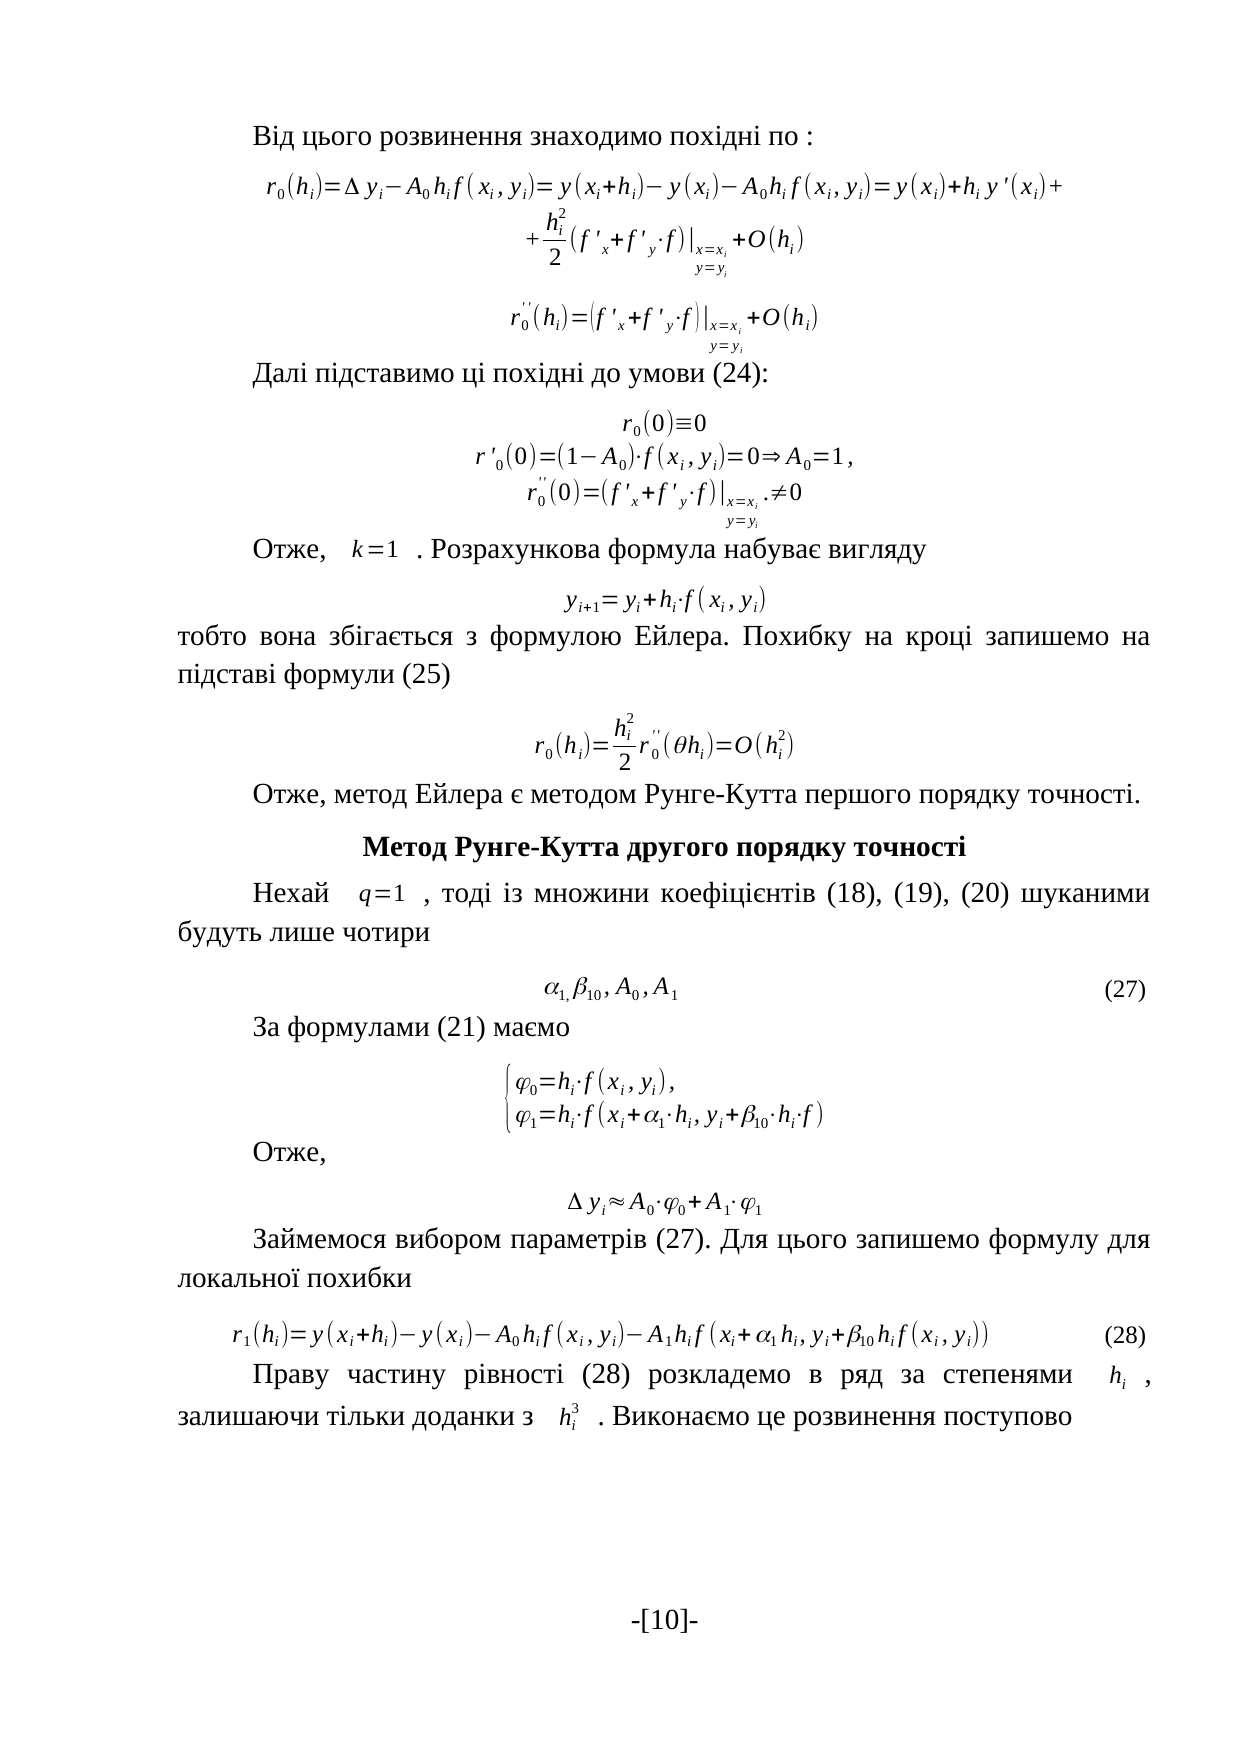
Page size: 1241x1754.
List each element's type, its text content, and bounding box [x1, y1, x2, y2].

table_header [177, 967, 1043, 1009]
table_header (28) [1043, 1313, 1152, 1356]
text Праву частину рівності (28) розкладемо в ряд за степенями , залишаючи тільки доданки з . Виконаємо це розвинення поступово [177, 1356, 1152, 1434]
text Отже, метод Ейлера є методом Рунге-Кутта першого порядку точності. [177, 776, 1152, 809]
table_header [177, 1313, 1043, 1356]
text Отже, [177, 1134, 1152, 1168]
text За формулами (21) маємо [177, 1009, 1152, 1043]
text Отже, . Розрахункова формула набуває вигляду [177, 531, 1152, 565]
text Займемося вибором параметрів (27). Для цього запишемо формулу для локальної похибки [177, 1221, 1152, 1293]
subtitle Метод Рунге-Кутта другого порядку точності [177, 829, 1152, 863]
text Нехай , тоді із множини коефіцієнтів (18), (19), (20) шуканими будуть лише чотири [177, 875, 1152, 947]
table_header (27) [1043, 967, 1152, 1009]
text тобто вона збігається з формулою Ейлера. Похибку на кроці запишемо на підставі формули (25) [177, 618, 1152, 690]
text Далі підставимо ці похідні до умови (24): [177, 355, 1152, 389]
text Від цього розвинення знаходимо похідні по : [177, 118, 1152, 152]
